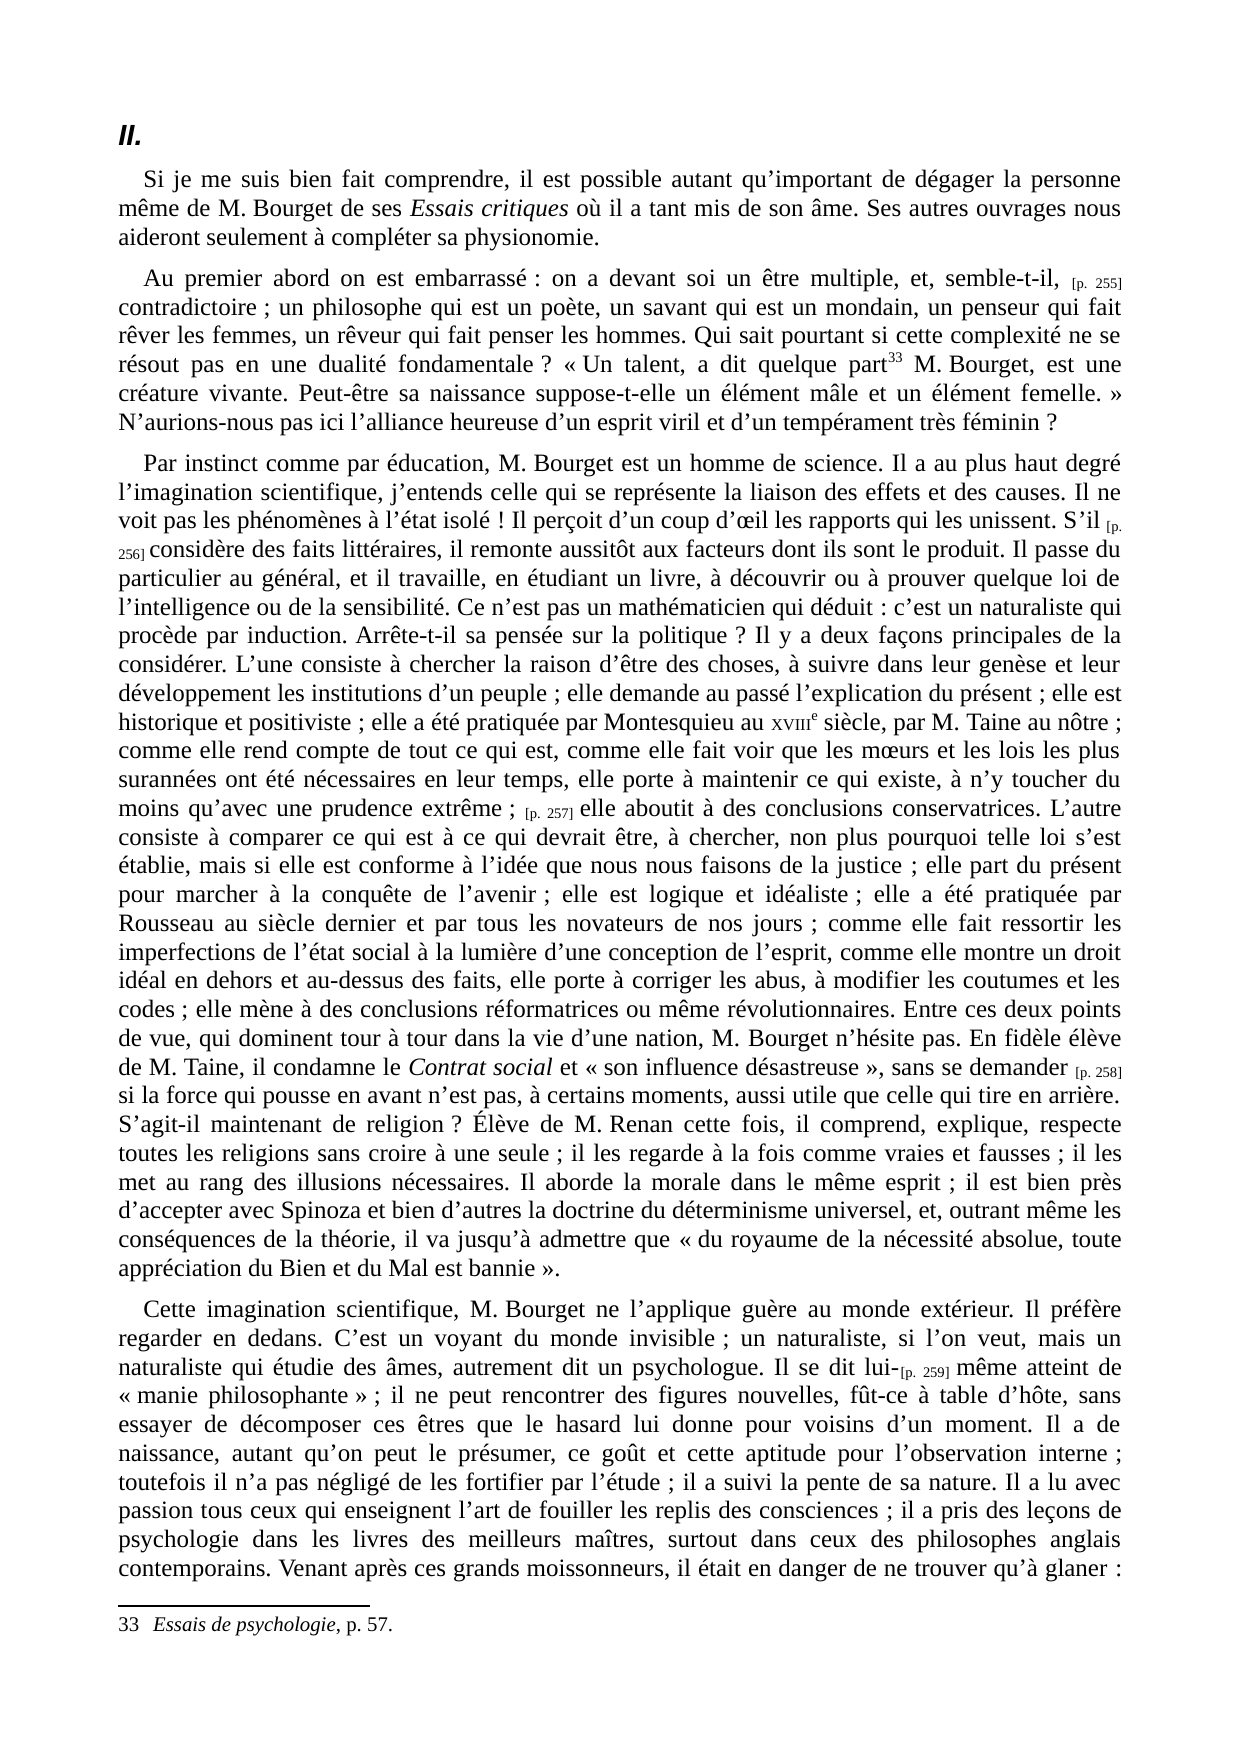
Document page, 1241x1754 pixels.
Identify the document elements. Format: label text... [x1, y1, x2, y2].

text Essais de psychologie, p. 57. [118, 1612, 1122, 1636]
text Au premier abord on est embarrassé : on a devant soi un être multiple, et, semble-t-il, [p. 255] contradictoire ; un philosophe qui est un poète, un savant qui est un mondain, un penseur qui fait rêver les femmes, un rêveur qui fait penser les hommes. Qui sait pourtant si cette complexité ne se résout pas en une dualité fondamentale ? « Un talent, a dit quelque part M. Bourget, est une créature vivante. Peut-être sa naissance suppose-t-elle un élément mâle et un élément femelle. » N’aurions-nous pas ici l’alliance heureuse d’un esprit viril et d’un tempérament très féminin ? [118, 263, 1122, 435]
text Si je me suis bien fait comprendre, il est possible autant qu’important de dégager la personne même de M. Bourget de ses Essais critiques où il a tant mis de son âme. Ses autres ouvrages nous aideront seulement à compléter sa physionomie. [118, 164, 1122, 250]
text Par instinct comme par éducation, M. Bourget est un homme de science. Il a au plus haut degré l’imagination scientifique, j’entends celle qui se représente la liaison des effets et des causes. Il ne voit pas les phénomènes à l’état isolé ! Il perçoit d’un coup d’œil les rapports qui les unissent. S’il [p. 256] considère des faits littéraires, il remonte aussitôt aux facteurs dont ils sont le produit. Il passe du particulier au général, et il travaille, en étudiant un livre, à découvrir ou à prouver quelque loi de l’intelligence ou de la sensibilité. Ce n’est pas un mathématicien qui déduit : c’est un naturaliste qui procède par induction. Arrête-t-il sa pensée sur la politique ? Il y a deux façons principales de la considérer. L’une consiste à chercher la raison d’être des choses, à suivre dans leur genèse et leur développement les institutions d’un peuple ; elle demande au passé l’explication du présent ; elle est historique et positiviste ; elle a été pratiquée par Montesquieu au xviiie siècle, par M. Taine au nôtre ; comme elle rend compte de tout ce qui est, comme elle fait voir que les mœurs et les lois les plus surannées ont été nécessaires en leur temps, elle porte à maintenir ce qui existe, à n’y toucher du moins qu’avec une prudence extrême ; [p. 257] elle aboutit à des conclusions conservatrices. L’autre consiste à comparer ce qui est à ce qui devrait être, à chercher, non plus pourquoi telle loi s’est établie, mais si elle est conforme à l’idée que nous nous faisons de la justice ; elle part du présent pour marcher à la conquête de l’avenir ; elle est logique et idéaliste ; elle a été pratiquée par Rousseau au siècle dernier et par tous les novateurs de nos jours ; comme elle fait ressortir les imperfections de l’état social à la lumière d’une conception de l’esprit, comme elle montre un droit idéal en dehors et au-dessus des faits, elle porte à corriger les abus, à modifier les coutumes et les codes ; elle mène à des conclusions réformatrices ou même révolutionnaires. Entre ces deux points de vue, qui dominent tour à tour dans la vie d’une nation, M. Bourget n’hésite pas. En fidèle élève de M. Taine, il condamne le Contrat social et « son influence désastreuse », sans se demander [p. 258] si la force qui pousse en avant n’est pas, à certains moments, aussi utile que celle qui tire en arrière. S’agit-il maintenant de religion ? Élève de M. Renan cette fois, il comprend, explique, respecte toutes les religions sans croire à une seule ; il les regarde à la fois comme vraies et fausses ; il les met au rang des illusions nécessaires. Il aborde la morale dans le même esprit ; il est bien près d’accepter avec Spinoza et bien d’autres la doctrine du déterminisme universel, et, outrant même les conséquences de la théorie, il va jusqu’à admettre que « du royaume de la nécessité absolue, toute appréciation du Bien et du Mal est bannie ». [118, 448, 1122, 1282]
text Cette imagination scientifique, M. Bourget ne l’applique guère au monde extérieur. Il préfère regarder en dedans. C’est un voyant du monde invisible ; un naturaliste, si l’on veut, mais un naturaliste qui étudie des âmes, autrement dit un psychologue. Il se dit lui-[p. 259] même atteint de « manie philosophante » ; il ne peut rencontrer des figures nouvelles, fût-ce à table d’hôte, sans essayer de décomposer ces êtres que le hasard lui donne pour voisins d’un moment. Il a de naissance, autant qu’on peut le présumer, ce goût et cette aptitude pour l’observation interne ; toutefois il n’a pas négligé de les fortifier par l’étude ; il a suivi la pente de sa nature. Il a lu avec passion tous ceux qui enseignent l’art de fouiller les replis des consciences ; il a pris des leçons de psychologie dans les livres des meilleurs maîtres, surtout dans ceux des philosophes anglais contemporains. Venant après ces grands moissonneurs, il était en danger de ne trouver qu’à glaner : [118, 1294, 1122, 1582]
subtitle II. [118, 118, 1122, 152]
